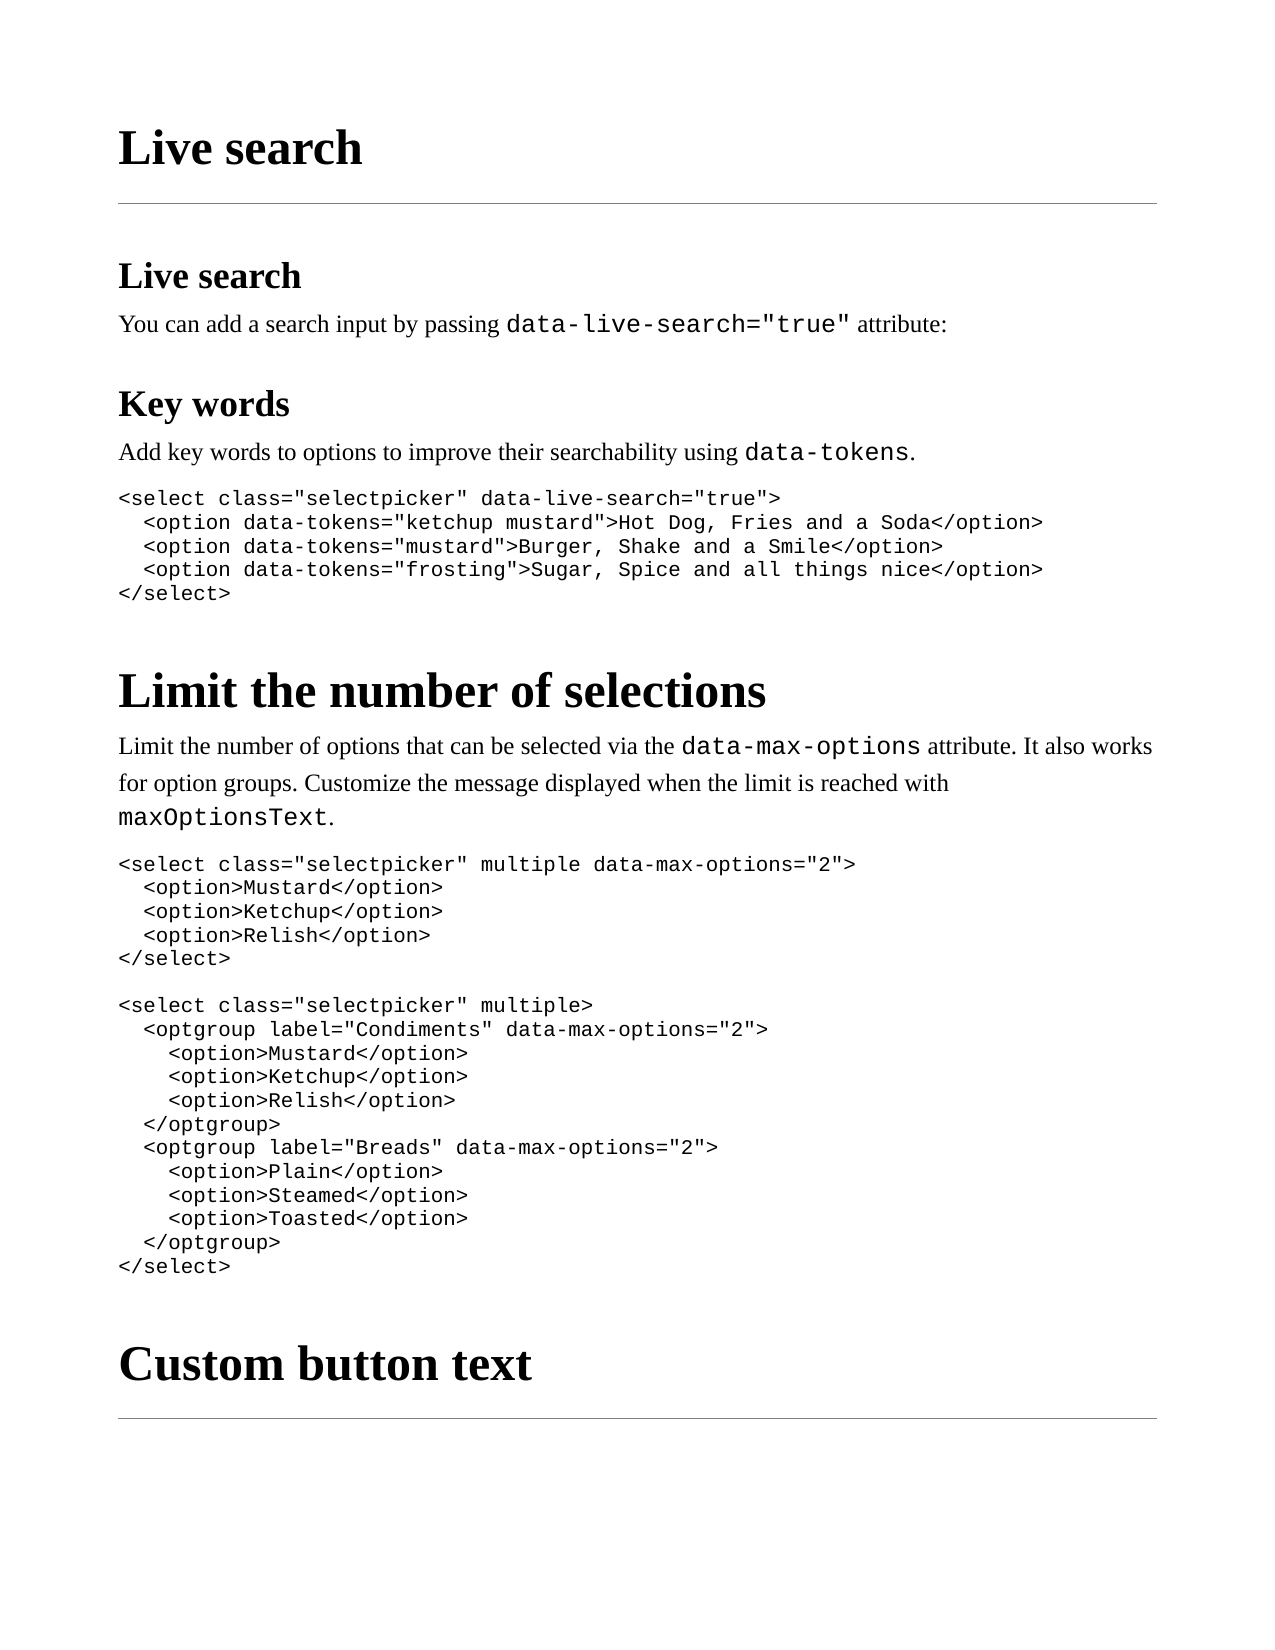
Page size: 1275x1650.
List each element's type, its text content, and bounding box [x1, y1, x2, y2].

text <option data-tokens="mustard">Burger, Shake and a Smile</option> [118, 536, 1157, 559]
text <option>Plain</option> [118, 1161, 1157, 1185]
text <option>Ketchup</option> [118, 901, 1157, 924]
text <optgroup label="Breads" data-max-options="2"> [118, 1137, 1157, 1161]
text <option data-tokens="ketchup mustard">Hot Dog, Fries and a Soda</option> [118, 512, 1157, 536]
subtitle Key words [118, 381, 1157, 424]
text <option>Toasted</option> [118, 1208, 1157, 1232]
text <select class="selectpicker" multiple> [118, 996, 1157, 1019]
text <option>Ketchup</option> [118, 1066, 1157, 1090]
text <option>Relish</option> [118, 1090, 1157, 1114]
subtitle Limit the number of selections [118, 661, 1157, 718]
subtitle Custom button text [118, 1334, 1157, 1391]
text </optgroup> [118, 1232, 1157, 1256]
text <optgroup label="Condiments" data-max-options="2"> [118, 1019, 1157, 1043]
text <option data-tokens="frosting">Sugar, Spice and all things nice</option> [118, 559, 1157, 583]
subtitle Live search [118, 253, 1157, 296]
text <option>Steamed</option> [118, 1185, 1157, 1208]
text <select class="selectpicker" data-live-search="true"> [118, 488, 1157, 512]
text <option>Relish</option> [118, 924, 1157, 948]
text </optgroup> [118, 1114, 1157, 1137]
text You can add a search input by passing data-live-search="true" attribute: [118, 309, 1157, 339]
text <select class="selectpicker" multiple data-max-options="2"> [118, 854, 1157, 877]
text Limit the number of options that can be selected via the data-max-options attribute. It also works for option groups. Customize the message displayed when the limit is reached with maxOptionsText. [118, 731, 1157, 833]
text </select> [118, 1256, 1157, 1279]
text Add key words to options to improve their searchability using data-tokens. [118, 437, 1157, 468]
text </select> [118, 948, 1157, 972]
text <option>Mustard</option> [118, 1043, 1157, 1066]
subtitle Live search [118, 118, 1157, 176]
text <option>Mustard</option> [118, 877, 1157, 901]
text </select> [118, 583, 1157, 607]
